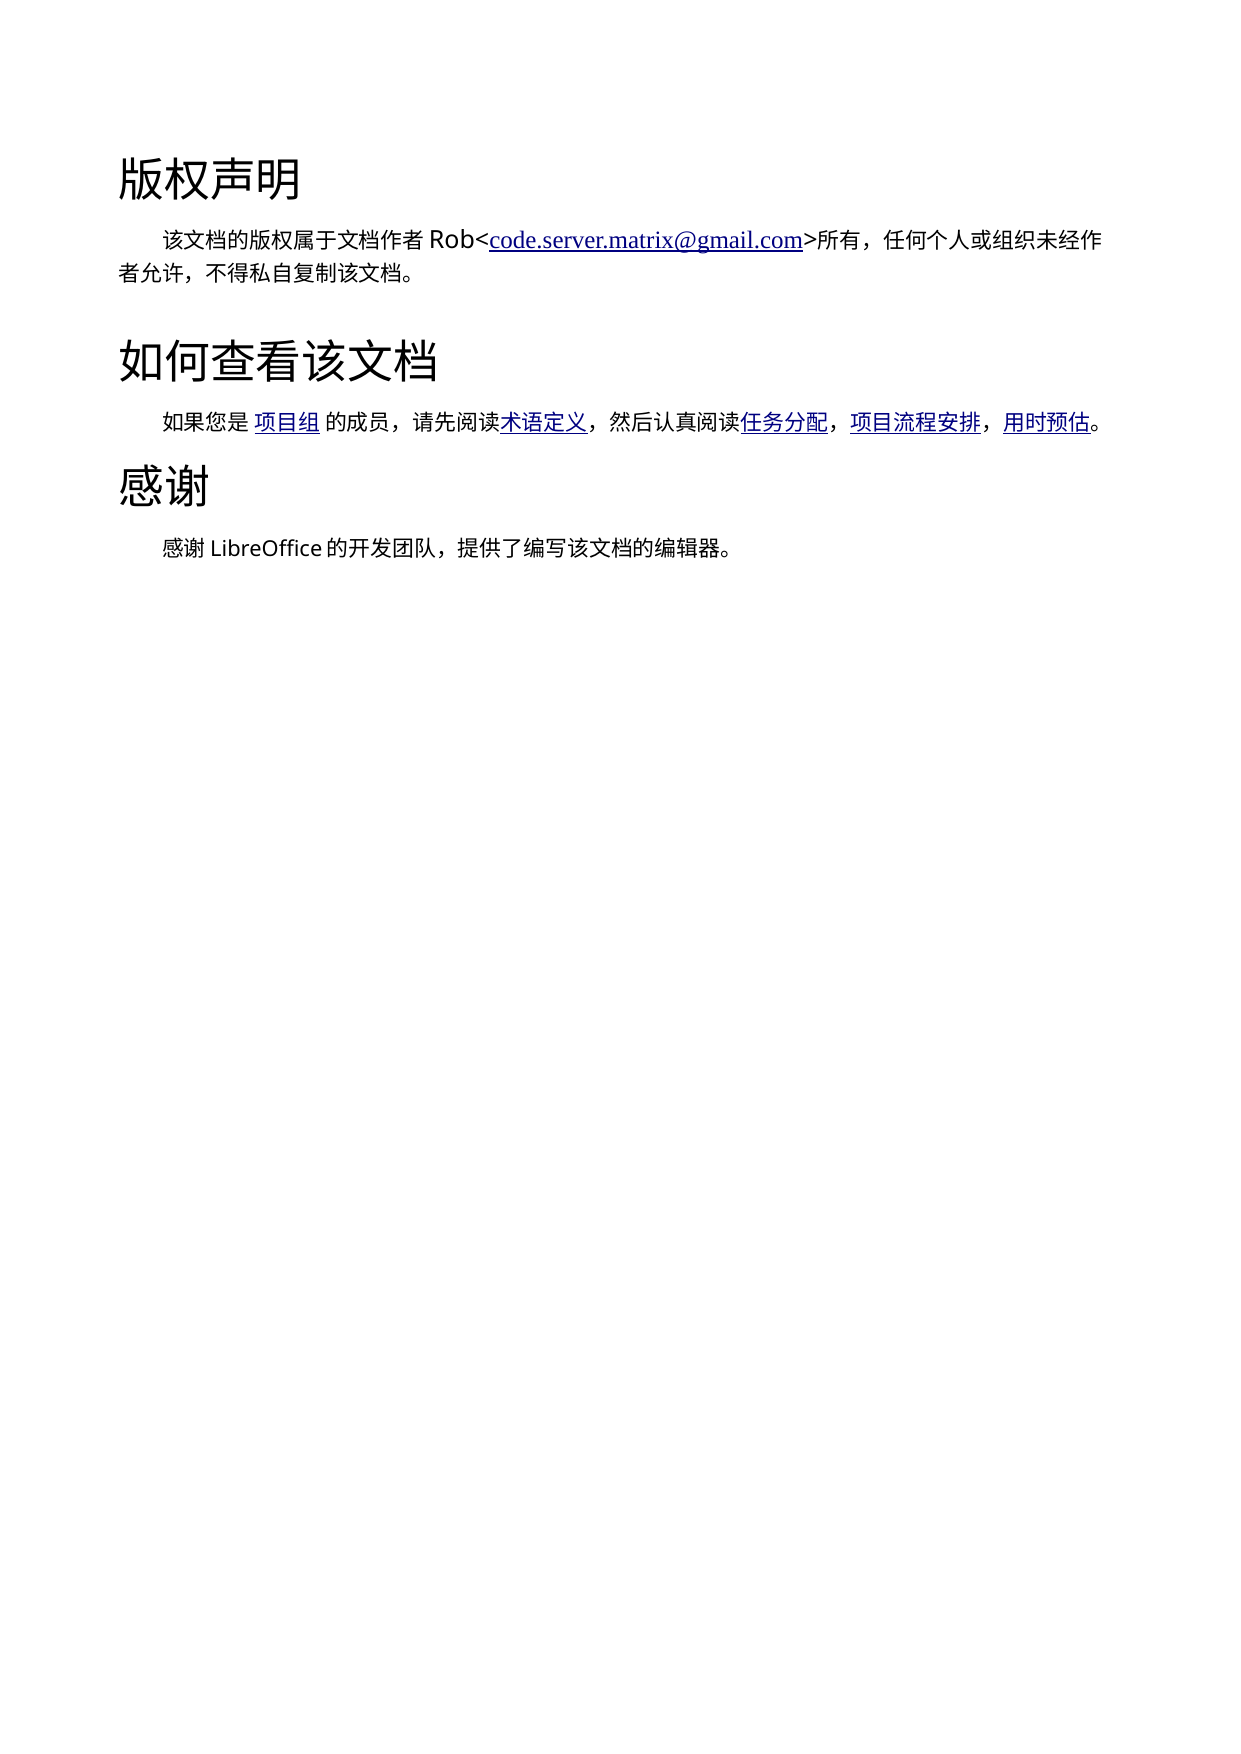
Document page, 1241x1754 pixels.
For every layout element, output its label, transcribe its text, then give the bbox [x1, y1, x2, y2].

subtitle 如何查看该文档 [118, 325, 1122, 392]
text 感谢LibreOffice的开发团队，提供了编写该文档的编辑器。 [118, 529, 1122, 563]
subtitle 版权声明 [118, 143, 1122, 209]
text 该文档的版权属于文档作者Rob<code.server.matrix@gmail.com>所有，任何个人或组织未经作者允许，不得私自复制该文档。 [118, 222, 1122, 288]
text 感谢 [118, 451, 1122, 517]
text 如果您是 项目组 的成员，请先阅读术语定义，然后认真阅读任务分配，项目流程安排，用时预估。 [118, 404, 1122, 438]
